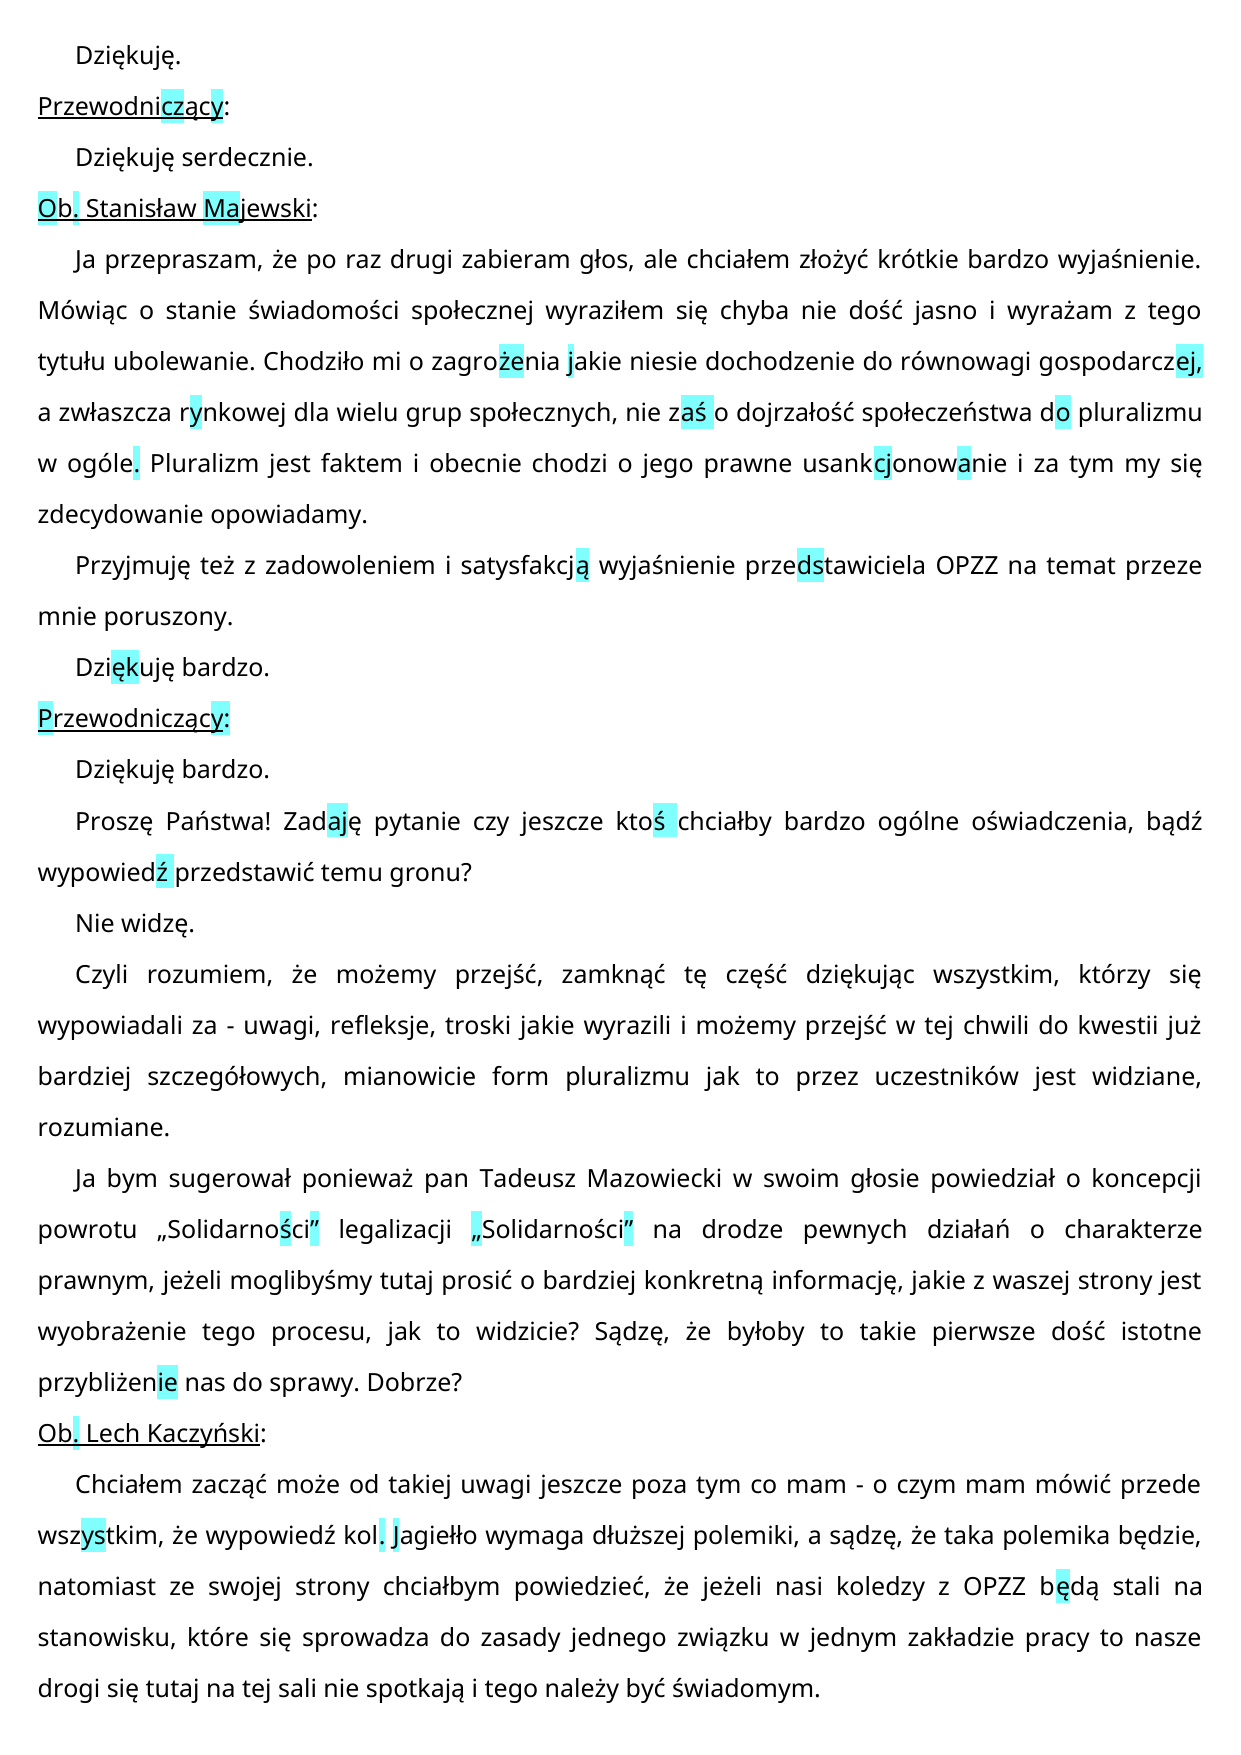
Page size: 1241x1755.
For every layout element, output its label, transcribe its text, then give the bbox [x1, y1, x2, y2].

text Ob. Stanisław Majewski: [37, 191, 1203, 225]
text Ob. Lech Kaczyński: [37, 1416, 1203, 1450]
text Dziękuję bardzo. [37, 650, 1203, 684]
text Ja bym sugerował ponieważ pan Tadeusz Mazowiecki w swoim głosie powiedział o koncepcji powrotu „Solidarności” legalizacji „Solidarności” na drodze pewnych działań o charakterze prawnym, jeżeli moglibyśmy tutaj prosić o bardziej konkretną informację, jakie z waszej strony jest wyobrażenie tego procesu, jak to widzicie? Sądzę, że byłoby to takie pierwsze dość istotne przybliżenie nas do sprawy. Dobrze? [37, 1160, 1203, 1399]
text Czyli rozumiem, że możemy przejść, zamknąć tę część dziękując wszystkim, którzy się wypowiadali za - uwagi, refleksje, troski jakie wyrazili i możemy przejść w tej chwili do kwestii już bardziej szczegółowych, mianowicie form pluralizmu jak to przez uczestników jest widziane, rozumiane. [37, 956, 1203, 1143]
text Przewodniczący: [37, 88, 1203, 123]
text Nie widzę. [37, 905, 1203, 939]
text Dziękuję. [37, 37, 1203, 72]
text Przyjmuję też z zadowoleniem i satysfakcją wyjaśnienie przedstawiciela OPZZ na temat przeze mnie poruszony. [37, 548, 1203, 633]
text Chciałem zacząć może od takiej uwagi jeszcze poza tym co mam - o czym mam mówić przede wszystkim, że wypowiedź kol. Jagiełło wymaga dłuższej polemiki, a sądzę, że taka polemika będzie, natomiast ze swojej strony chciałbym powiedzieć, że jeżeli nasi koledzy z OPZZ będą stali na stanowisku, które się sprowadza do zasady jednego związku w jednym zakładzie pracy to nasze drogi się tutaj na tej sali nie spotkają i tego należy być świadomym. [37, 1467, 1203, 1705]
text Ja przepraszam, że po raz drugi zabieram głos, ale chciałem złożyć krótkie bardzo wyjaśnienie. Mówiąc o stanie świadomości społecznej wyraziłem się chyba nie dość jasno i wyrażam z tego tytułu ubolewanie. Chodziło mi o zagrożenia jakie niesie dochodzenie do równowagi gospodarczej, a zwłaszcza rynkowej dla wielu grup społecznych, nie zaś o dojrzałość społeczeństwa do pluralizmu w ogóle. Pluralizm jest faktem i obecnie chodzi o jego prawne usankcjonowanie i za tym my się zdecydowanie opowiadamy. [37, 242, 1203, 531]
text Dziękuję bardzo. [37, 752, 1203, 786]
text Dziękuję serdecznie. [37, 139, 1203, 174]
text Proszę Państwa! Zadaję pytanie czy jeszcze ktoś chciałby bardzo ogólne oświadczenia, bądź wypowiedź przedstawić temu gronu? [37, 803, 1203, 888]
text Przewodniczący: [37, 701, 1203, 735]
